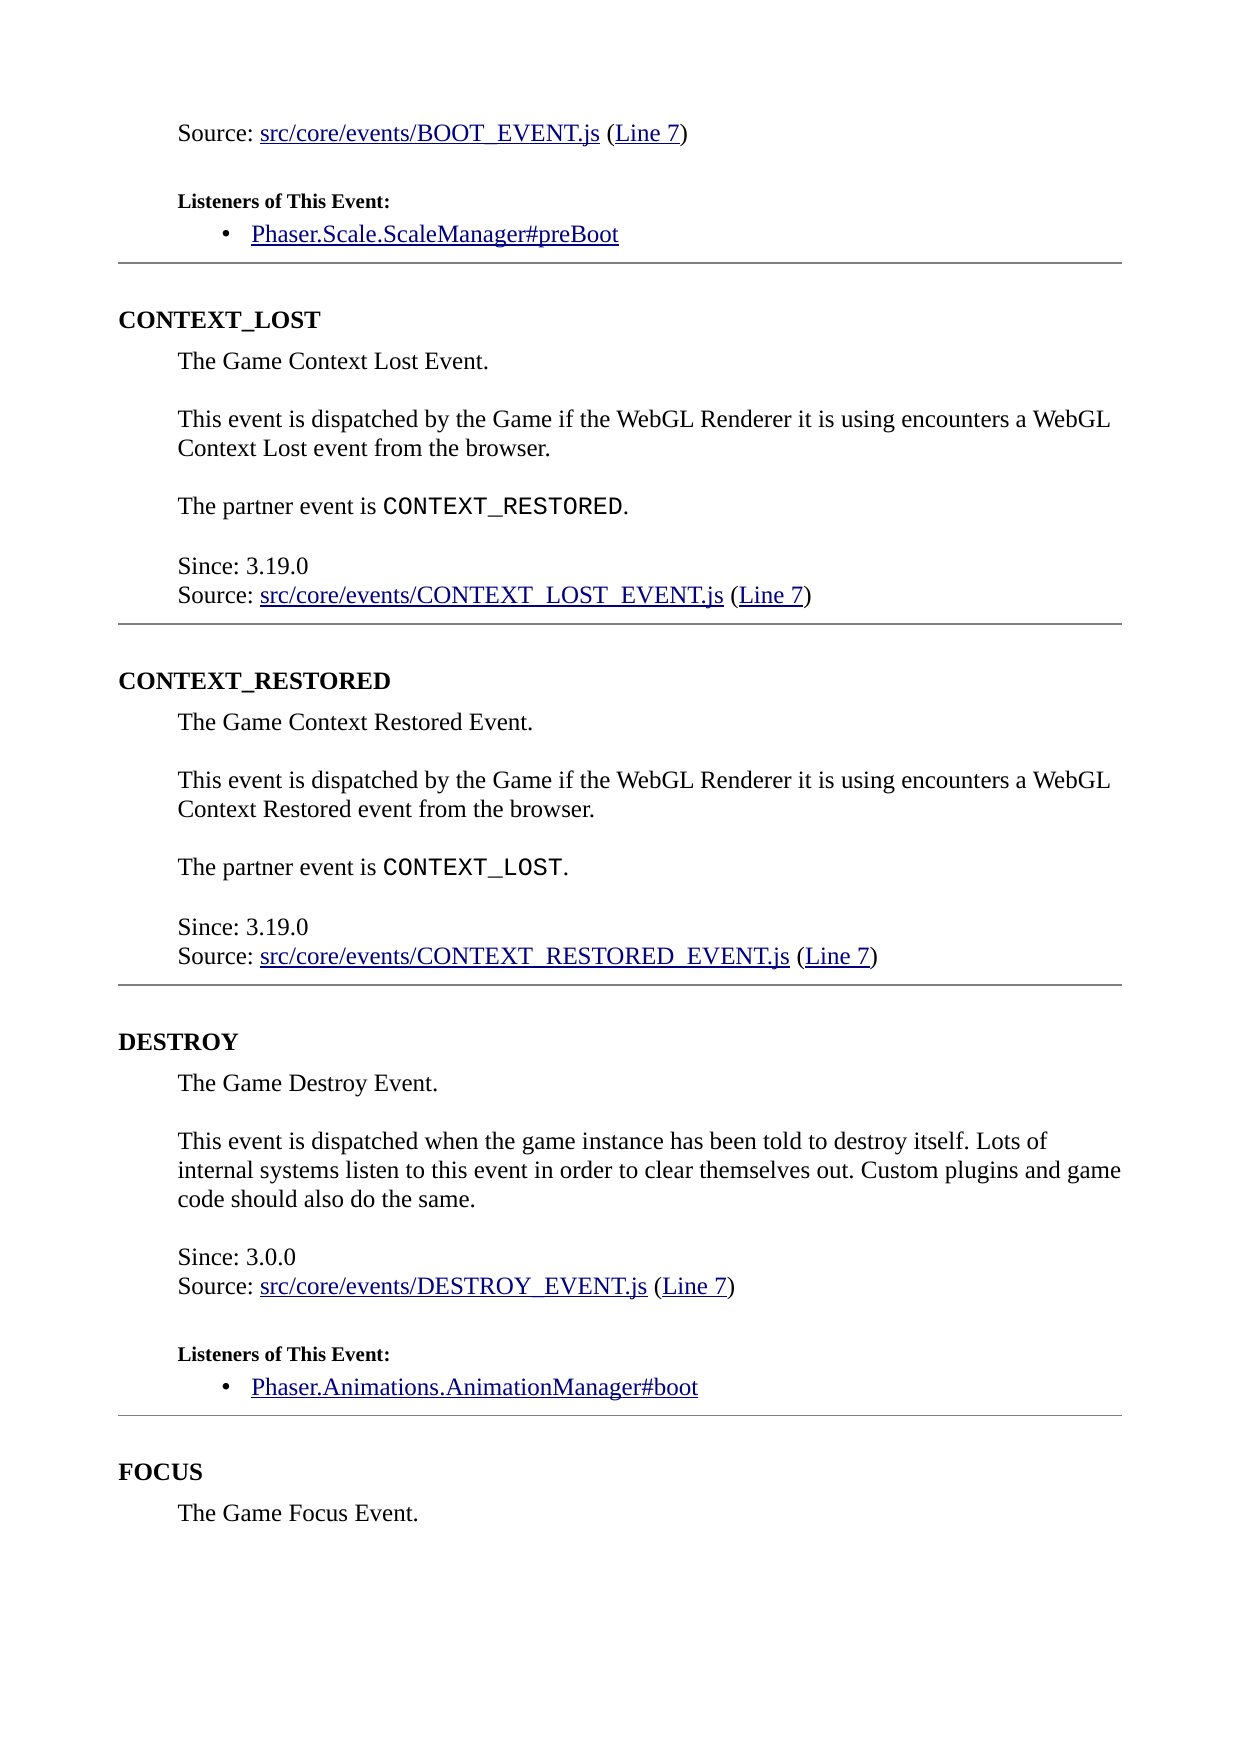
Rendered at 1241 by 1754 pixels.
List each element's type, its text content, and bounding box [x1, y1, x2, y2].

list This event is dispatched by the Game if the WebGL Renderer it is using encounters a WebGL Context Restored event from the browser. [177, 765, 1122, 823]
subtitle CONTEXT_RESTORED [118, 666, 1122, 694]
subtitle Listeners of This Event: [177, 1341, 1122, 1366]
subtitle Since: 3.0.0 [177, 1242, 1122, 1271]
list The Game Context Lost Event. [177, 346, 1122, 375]
list The Game Destroy Event. [177, 1068, 1122, 1097]
list The partner event is CONTEXT_RESTORED. [177, 491, 1122, 522]
subtitle Source: src/core/events/CONTEXT_LOST_EVENT.js (Line 7) [177, 580, 1122, 609]
list Phaser.Scale.ScaleManager#preBoot [222, 219, 1122, 248]
subtitle CONTEXT_LOST [118, 305, 1122, 333]
list The Game Context Restored Event. [177, 707, 1122, 736]
subtitle Source: src/core/events/BOOT_EVENT.js (Line 7) [177, 118, 1122, 147]
subtitle Source: src/core/events/CONTEXT_RESTORED_EVENT.js (Line 7) [177, 941, 1122, 970]
subtitle DESTROY [118, 1027, 1122, 1056]
subtitle Since: 3.19.0 [177, 551, 1122, 580]
list This event is dispatched by the Game if the WebGL Renderer it is using encounters a WebGL Context Lost event from the browser. [177, 404, 1122, 462]
list The partner event is CONTEXT_LOST. [177, 852, 1122, 883]
subtitle Source: src/core/events/DESTROY_EVENT.js (Line 7) [177, 1271, 1122, 1299]
subtitle FOCUS [118, 1457, 1122, 1486]
subtitle Listeners of This Event: [177, 189, 1122, 213]
subtitle Since: 3.19.0 [177, 912, 1122, 941]
list Phaser.Animations.AnimationManager#boot [222, 1372, 1122, 1401]
list This event is dispatched when the game instance has been told to destroy itself. Lots of internal systems listen to this event in order to clear themselves out. Custom plugins and game code should also do the same. [177, 1126, 1122, 1212]
list The Game Focus Event. [177, 1498, 1122, 1527]
